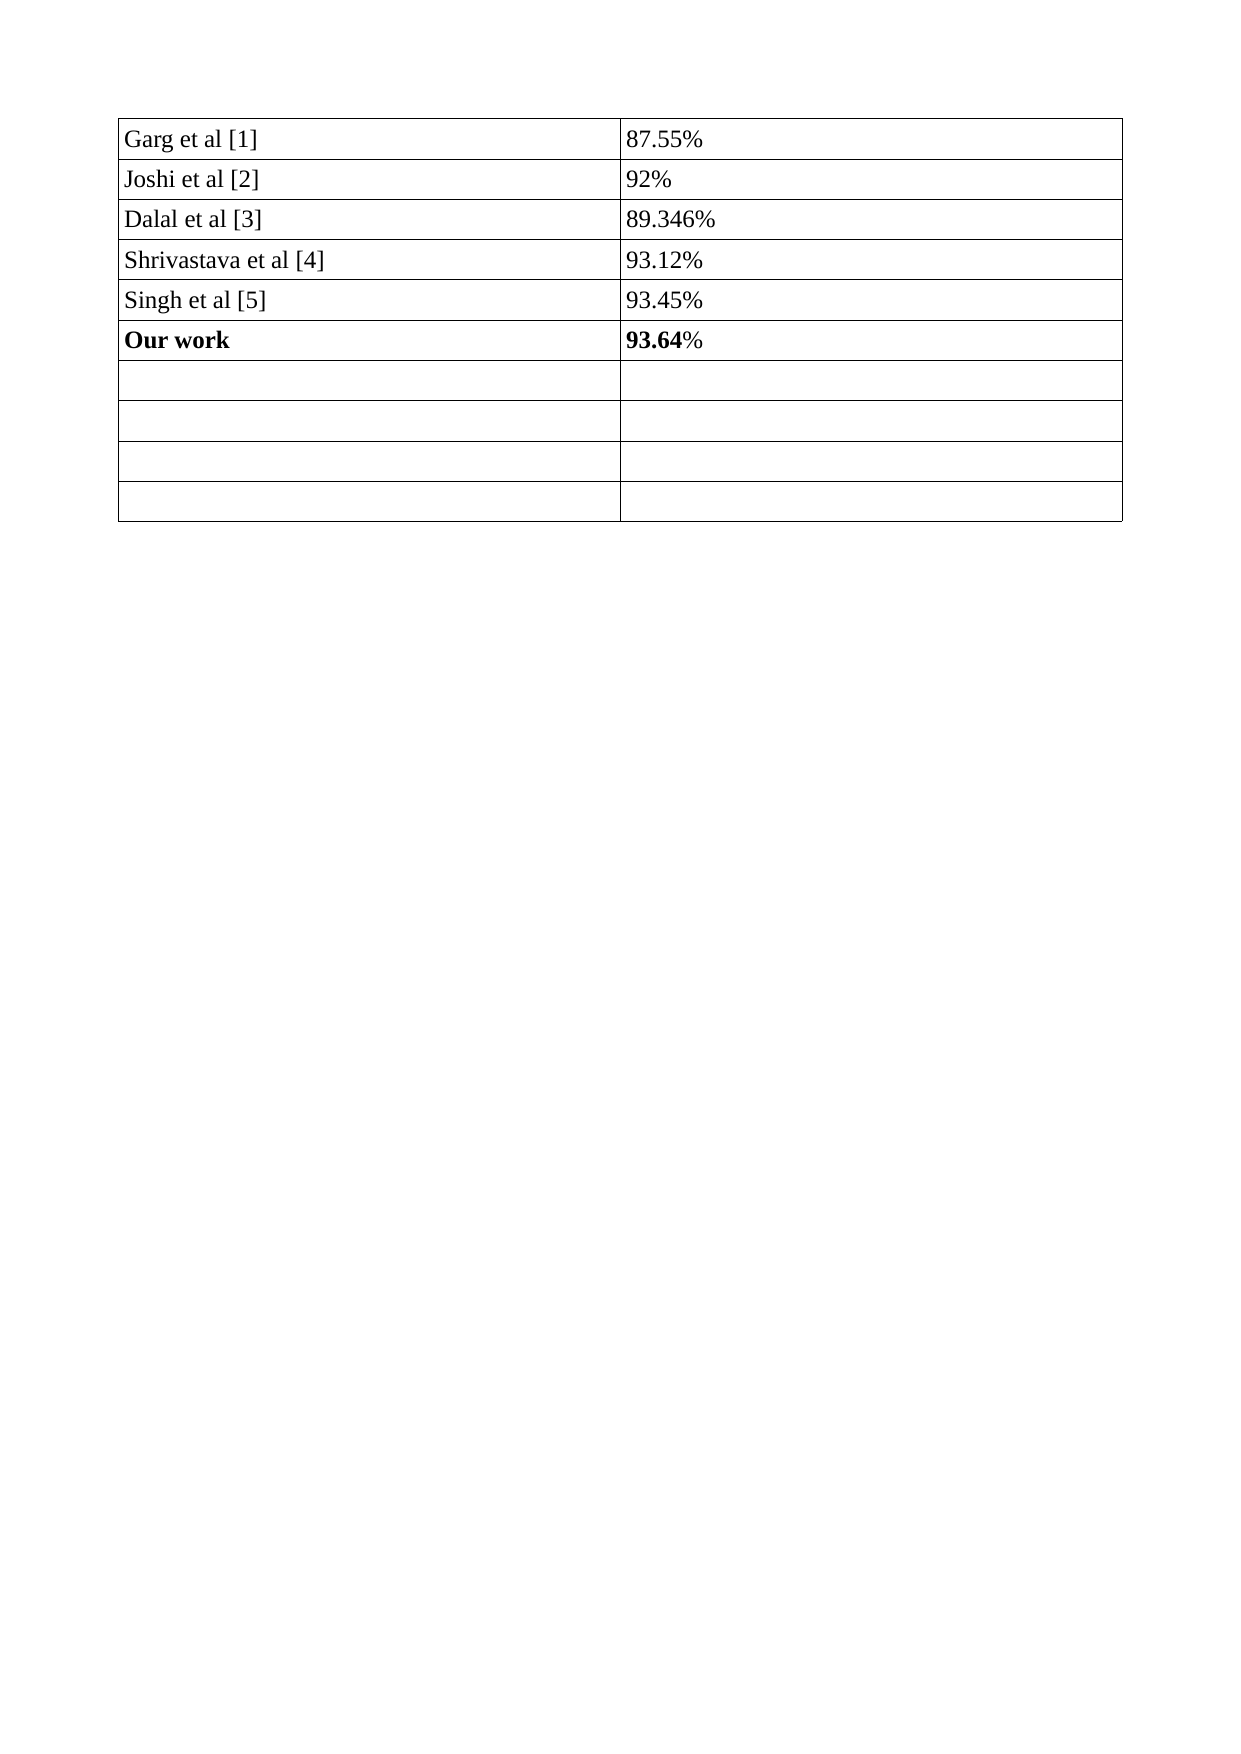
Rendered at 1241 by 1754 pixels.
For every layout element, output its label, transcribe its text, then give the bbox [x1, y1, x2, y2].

table_cell [119, 401, 620, 441]
table_cell Singh et al [5] [119, 280, 620, 320]
table_cell [621, 442, 1122, 481]
table_cell [621, 482, 1122, 521]
table_header 87.55% [621, 119, 1122, 158]
table_cell Shrivastava et al [4] [119, 240, 620, 279]
table_cell Our work [119, 321, 620, 360]
table_cell 92% [621, 160, 1122, 199]
table_cell Dalal et al [3] [119, 200, 620, 239]
table_cell 89.346% [621, 200, 1122, 239]
table_cell [119, 482, 620, 521]
table_cell 93.12% [621, 240, 1122, 279]
table_cell 93.64% [621, 321, 1122, 360]
table_cell 93.45% [621, 280, 1122, 320]
table_cell [621, 401, 1122, 441]
table_header Garg et al [1] [119, 119, 620, 158]
table_cell Joshi et al [2] [119, 160, 620, 199]
table_cell [621, 361, 1122, 400]
table_cell [119, 361, 620, 400]
table_cell [119, 442, 620, 481]
